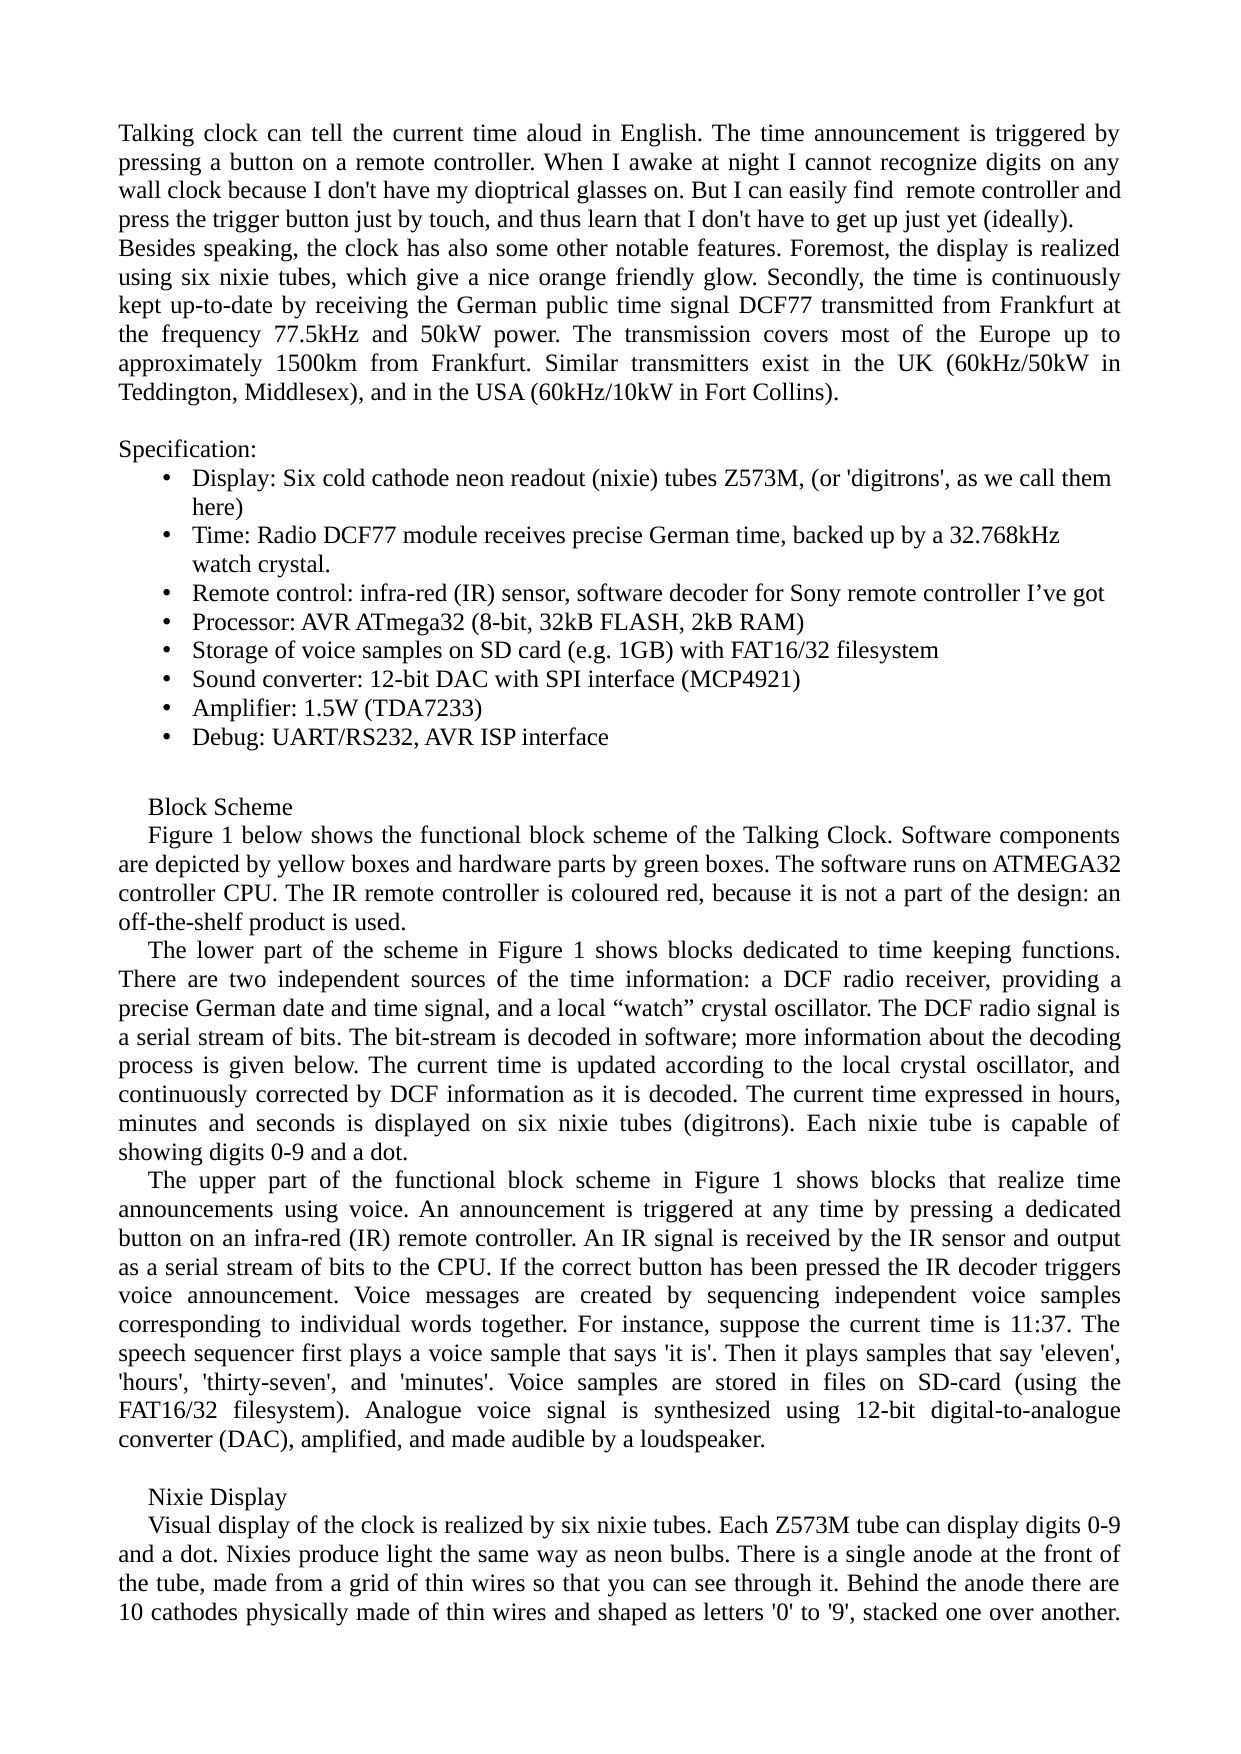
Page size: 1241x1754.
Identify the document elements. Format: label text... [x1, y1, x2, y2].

list Sound converter: 12-bit DAC with SPI interface (MCP4921) [162, 664, 1122, 693]
list Processor: AVR ATmega32 (8-bit, 32kB FLASH, 2kB RAM) [162, 607, 1122, 636]
text The upper part of the functional block scheme in Figure 1 shows blocks that realize time announcements using voice. An announcement is triggered at any time by pressing a dedicated button on an infra-red (IR) remote controller. An IR signal is received by the IR sensor and output as a serial stream of bits to the CPU. If the correct button has been pressed the IR decoder triggers voice announcement. Voice messages are created by sequencing independent voice samples corresponding to individual words together. For instance, suppose the current time is 11:37. The speech sequencer first plays a voice sample that says 'it is'. Then it plays samples that say 'eleven', 'hours', 'thirty-seven', and 'minutes'. Voice samples are stored in files on SD-card (using the FAT16/32 filesystem). Analogue voice signal is synthesized using 12-bit digital-to-analogue converter (DAC), amplified, and made audible by a loudspeaker. [118, 1166, 1122, 1453]
text Besides speaking, the clock has also some other notable features. Foremost, the display is realized using six nixie tubes, which give a nice orange friendly glow. Secondly, the time is continuously kept up-to-date by receiving the German public time signal DCF77 transmitted from Frankfurt at the frequency 77.5kHz and 50kW power. The transmission covers most of the Europe up to approximately 1500km from Frankfurt. Similar transmitters exist in the UK (60kHz/50kW in Teddington, Middlesex), and in the USA (60kHz/10kW in Fort Collins). [118, 233, 1122, 406]
text Talking clock can tell the current time aloud in English. The time announcement is triggered by pressing a button on a remote controller. When I awake at night I cannot recognize digits on any wall clock because I don't have my dioptrical glasses on. But I can easily find remote controller and press the trigger button just by touch, and thus learn that I don't have to get up just yet (ideally). [118, 118, 1122, 233]
text Figure 1 below shows the functional block scheme of the Talking Clock. Software components are depicted by yellow boxes and hardware parts by green boxes. The software runs on ATMEGA32 controller CPU. The IR remote controller is coloured red, because it is not a part of the design: an off-the-shelf product is used. [118, 821, 1122, 936]
list Time: Radio DCF77 module receives precise German time, backed up by a 32.768kHz watch crystal. [162, 521, 1122, 578]
list Remote control: infra-red (IR) sensor, software decoder for Sony remote controller I’ve got [162, 578, 1122, 607]
text Visual display of the clock is realized by six nixie tubes. Each Z573M tube can display digits 0-9 and a dot. Nixies produce light the same way as neon bulbs. There is a single anode at the front of the tube, made from a grid of thin wires so that you can see through it. Behind the anode there are 10 cathodes physically made of thin wires and shaped as letters '0' to '9', stacked one over another. [118, 1511, 1122, 1626]
text Specification: [118, 434, 1122, 463]
list Display: Six cold cathode neon readout (nixie) tubes Z573M, (or 'digitrons', as we call them here) [162, 463, 1122, 521]
list Storage of voice samples on SD card (e.g. 1GB) with FAT16/32 filesystem [162, 636, 1122, 664]
text Nixie Display [118, 1482, 1122, 1511]
text The lower part of the scheme in Figure 1 shows blocks dedicated to time keeping functions. There are two independent sources of the time information: a DCF radio receiver, providing a precise German date and time signal, and a local “watch” crystal oscillator. The DCF radio signal is a serial stream of bits. The bit-stream is decoded in software; more information about the decoding process is given below. The current time is updated according to the local crystal oscillator, and continuously corrected by DCF information as it is decoded. The current time expressed in hours, minutes and seconds is displayed on six nixie tubes (digitrons). Each nixie tube is capable of showing digits 0-9 and a dot. [118, 936, 1122, 1166]
list Debug: UART/RS232, AVR ISP interface [162, 722, 1122, 751]
list Amplifier: 1.5W (TDA7233) [162, 693, 1122, 722]
text Block Scheme [118, 792, 1122, 821]
